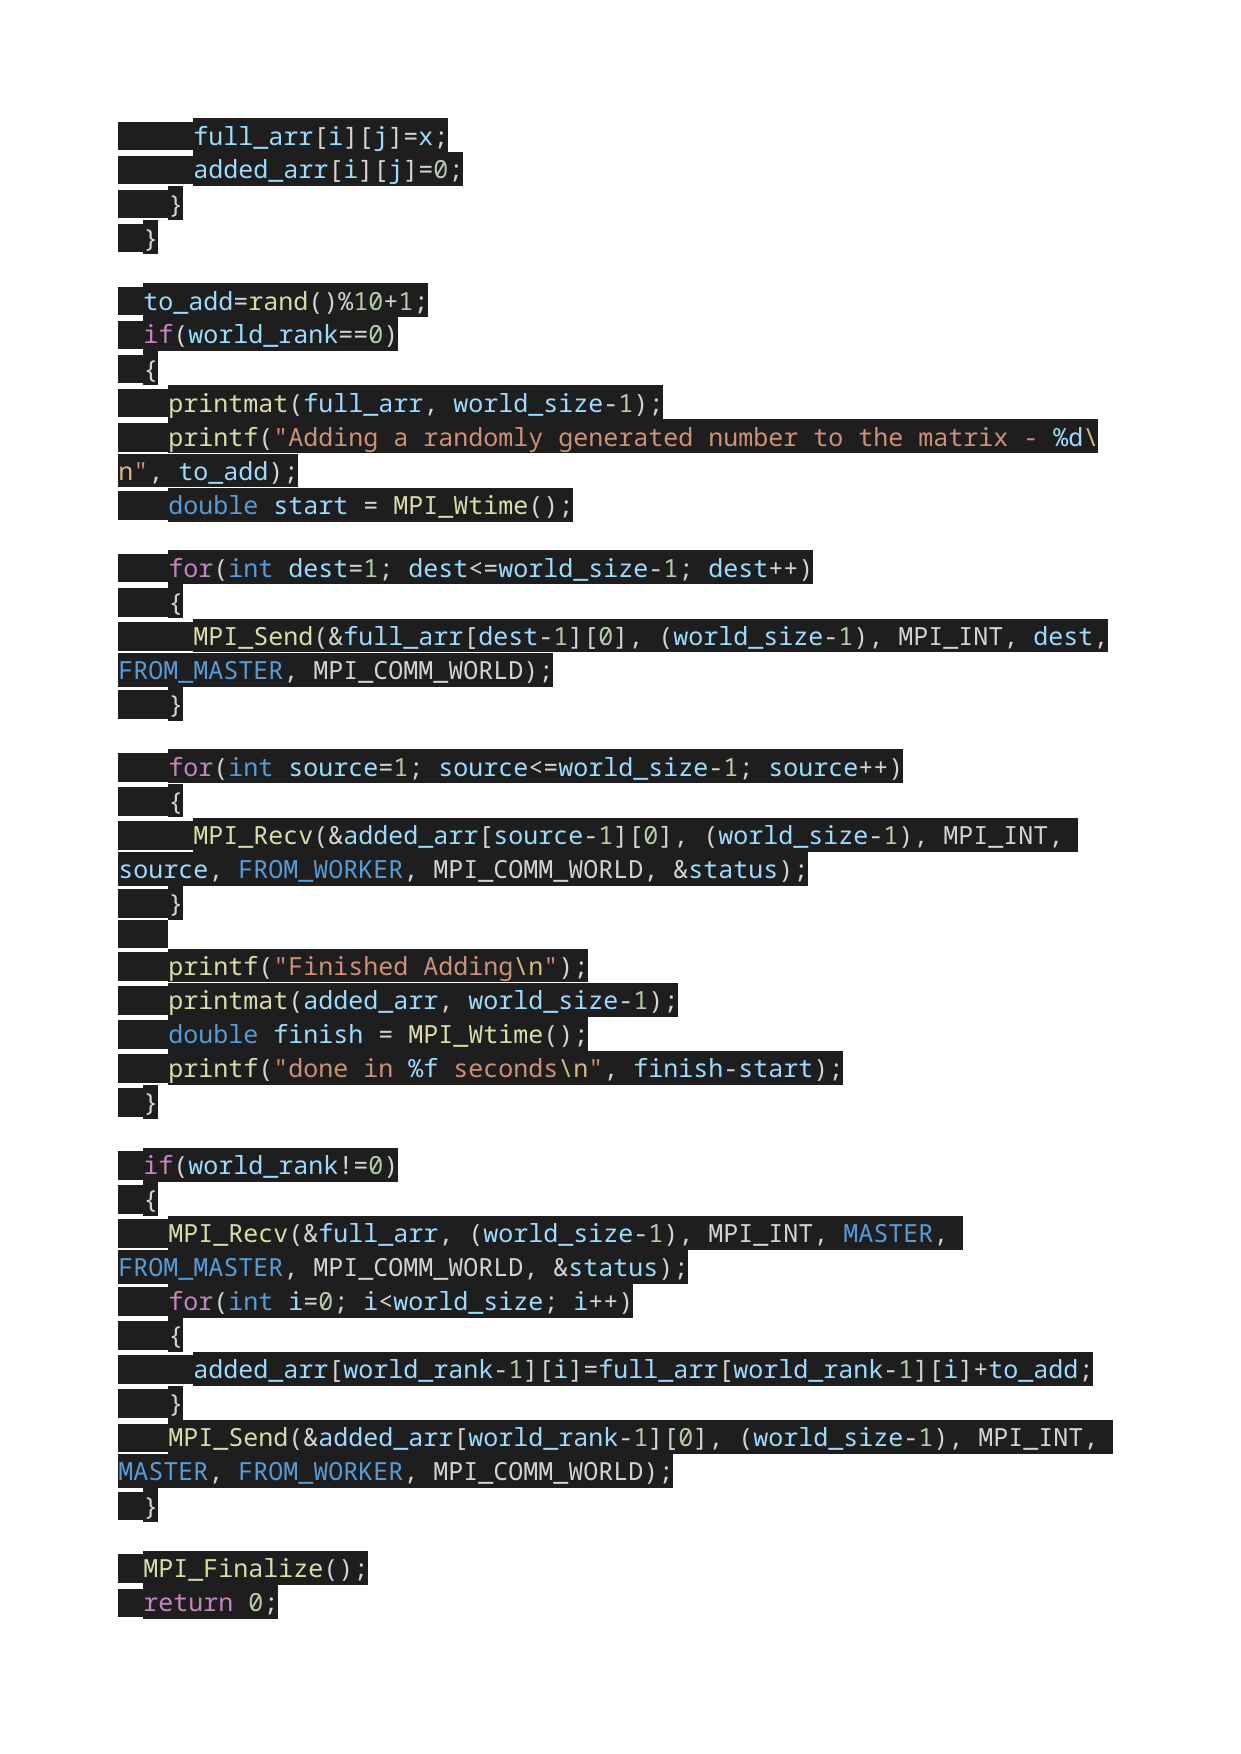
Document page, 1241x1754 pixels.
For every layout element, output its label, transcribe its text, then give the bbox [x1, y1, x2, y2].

text MPI_Send(&full_arr[dest-1][0], (world_size-1), MPI_INT, dest, FROM_MASTER, MPI_COMM_WORLD); [118, 618, 1122, 687]
text } [118, 687, 1122, 721]
text } [118, 1085, 1122, 1119]
text MPI_Finalize(); [118, 1551, 1122, 1585]
text } [118, 186, 1122, 220]
text added_arr[i][j]=0; [118, 152, 1122, 186]
text { [118, 351, 1122, 385]
text printf("Finished Adding\n"); [118, 948, 1122, 982]
text for(int dest=1; dest<=world_size-1; dest++) [118, 550, 1122, 584]
text printmat(full_arr, world_size-1); [118, 385, 1122, 419]
text { [118, 1318, 1122, 1352]
text for(int i=0; i<world_size; i++) [118, 1284, 1122, 1318]
text MPI_Recv(&added_arr[source-1][0], (world_size-1), MPI_INT, source, FROM_WORKER, MPI_COMM_WORLD, &status); [118, 817, 1122, 886]
text return 0; [118, 1585, 1122, 1619]
text double start = MPI_Wtime(); [118, 487, 1122, 522]
text double finish = MPI_Wtime(); [118, 1017, 1122, 1051]
text } [118, 220, 1122, 254]
text if(world_rank==0) [118, 317, 1122, 351]
text } [118, 1488, 1122, 1522]
text to_add=rand()%10+1; [118, 283, 1122, 317]
text full_arr[i][j]=x; [118, 118, 1122, 152]
text printmat(added_arr, world_size-1); [118, 982, 1122, 1017]
text } [118, 886, 1122, 920]
text for(int source=1; source<=world_size-1; source++) [118, 749, 1122, 783]
text MPI_Recv(&full_arr, (world_size-1), MPI_INT, MASTER, FROM_MASTER, MPI_COMM_WORLD, &status); [118, 1216, 1122, 1284]
text { [118, 783, 1122, 817]
text printf("done in %f seconds\n", finish-start); [118, 1051, 1122, 1085]
text { [118, 584, 1122, 618]
text { [118, 1182, 1122, 1216]
text MPI_Send(&added_arr[world_rank-1][0], (world_size-1), MPI_INT, MASTER, FROM_WORKER, MPI_COMM_WORLD); [118, 1420, 1122, 1488]
text } [118, 1386, 1122, 1420]
text if(world_rank!=0) [118, 1147, 1122, 1182]
text printf("Adding a randomly generated number to the matrix - %d\n", to_add); [118, 419, 1122, 487]
text added_arr[world_rank-1][i]=full_arr[world_rank-1][i]+to_add; [118, 1352, 1122, 1386]
